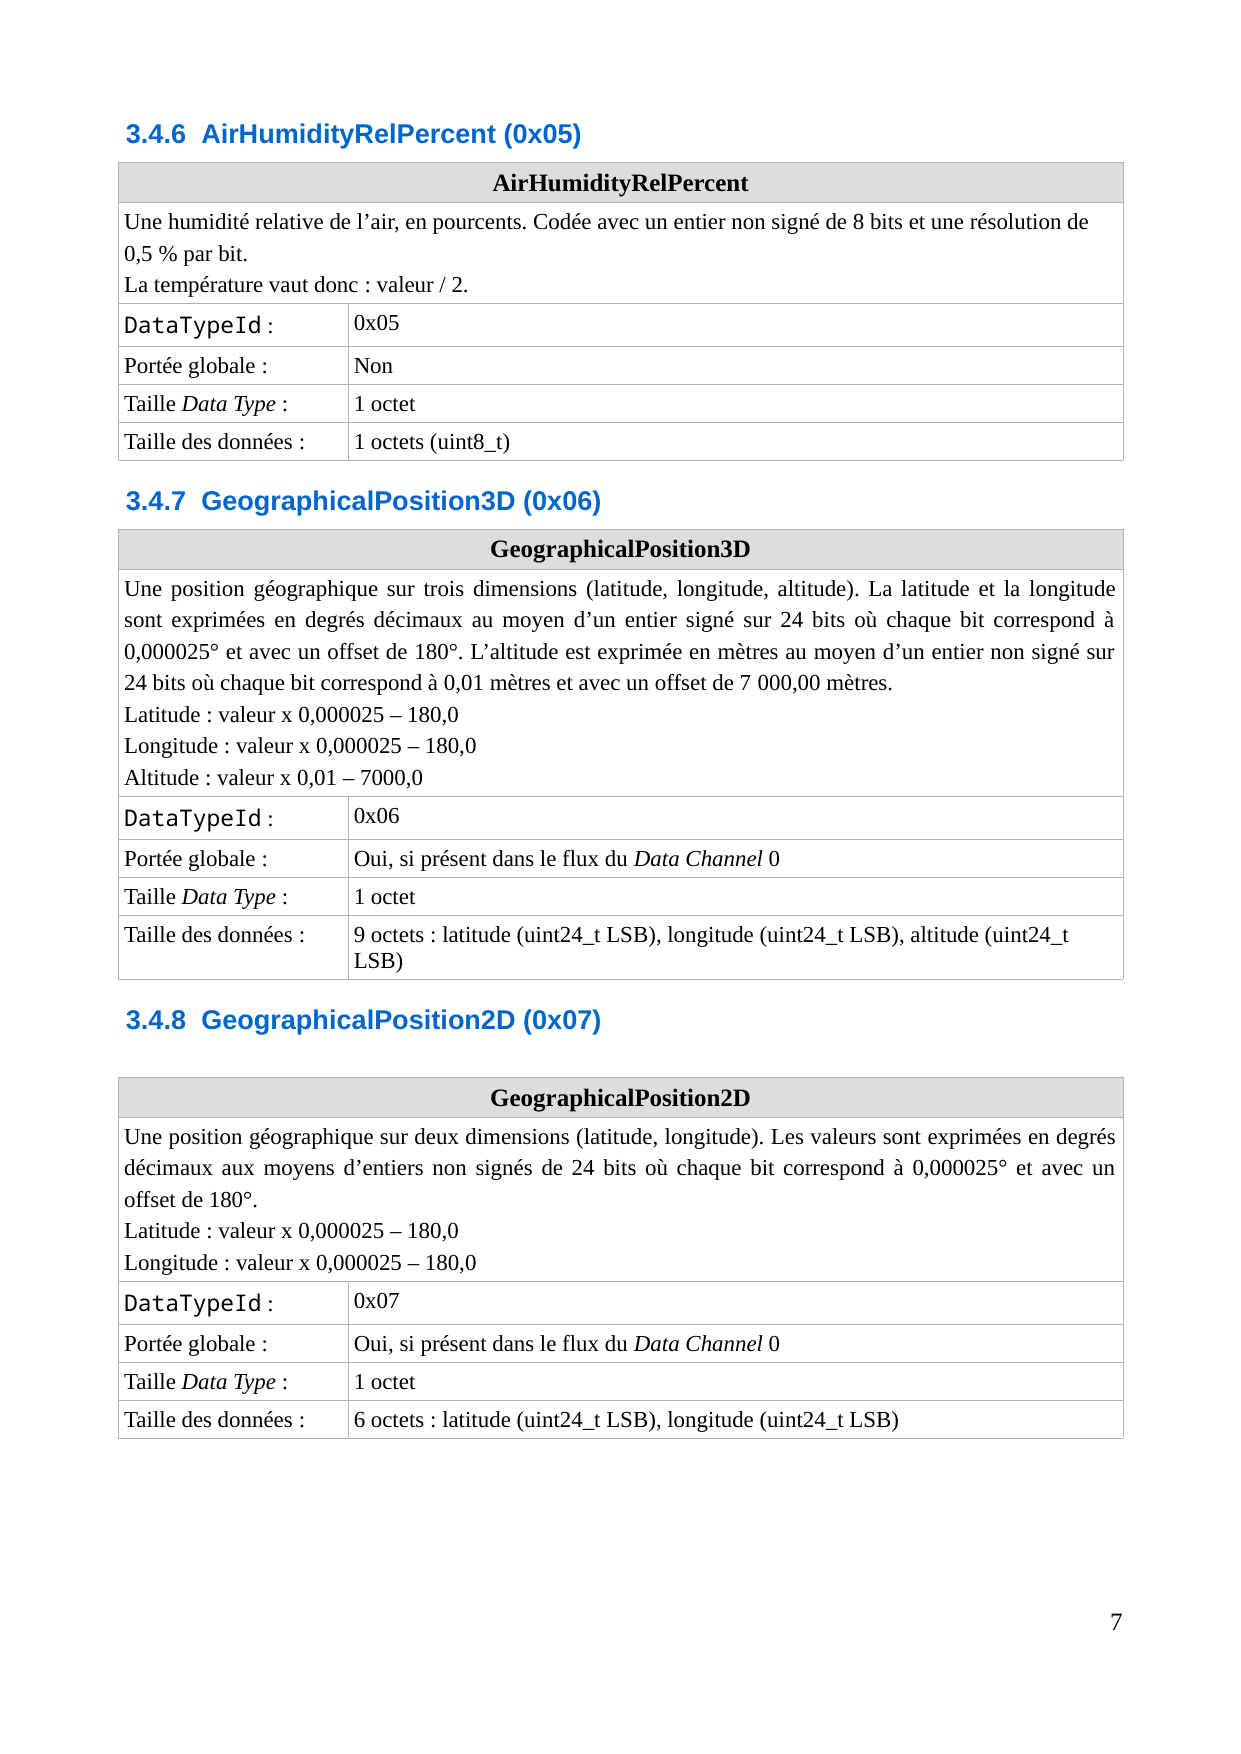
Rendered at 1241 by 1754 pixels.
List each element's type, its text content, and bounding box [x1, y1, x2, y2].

table_cell 1 octet [349, 878, 1123, 915]
table_header GeographicalPosition3D [119, 530, 1123, 569]
subtitle GeographicalPosition2D (0x07) [118, 1004, 1122, 1036]
table_cell 0x05 [349, 304, 1123, 346]
table_header AirHumidityRelPercent [119, 163, 1123, 202]
table_cell Oui, si présent dans le flux du Data Channel 0 [349, 840, 1123, 877]
table_cell Taille Data Type : [119, 878, 348, 915]
table_cell Oui, si présent dans le flux du Data Channel 0 [349, 1325, 1123, 1362]
table_cell 0x07 [349, 1282, 1123, 1324]
table_cell DataTypeId : [119, 1282, 348, 1324]
table_cell Une position géographique sur trois dimensions (latitude, longitude, altitude). La latitude et la longitude sont exprimées en degrés décimaux au moyen d’un entier signé sur 24 bits où chaque bit correspond à 0,000025° et avec un offset de 180°. L’altitude est exprimée en mètres au moyen d’un entier non signé sur 24 bits où chaque bit correspond à 0,01 mètres et avec un offset de 7 000,00 mètres. Latitude : valeur x 0,000025 – 180,0 Longitude : valeur x 0,000025 – 180,0 Altitude : valeur x 0,01 – 7000,0 [119, 570, 1123, 796]
table_cell Non [349, 347, 1123, 384]
table_cell Portée globale : [119, 1325, 348, 1362]
table_cell Portée globale : [119, 840, 348, 877]
table_cell Taille des données : [119, 1401, 348, 1438]
table_cell Portée globale : [119, 347, 348, 384]
subtitle GeographicalPosition3D (0x06) [118, 485, 1122, 516]
table_cell Taille Data Type : [119, 1363, 348, 1400]
table_header GeographicalPosition2D [119, 1078, 1123, 1117]
table_cell Une position géographique sur deux dimensions (latitude, longitude). Les valeurs sont exprimées en degrés décimaux aux moyens d’entiers non signés de 24 bits où chaque bit correspond à 0,000025° et avec un offset de 180°. Latitude : valeur x 0,000025 – 180,0 Longitude : valeur x 0,000025 – 180,0 [119, 1118, 1123, 1281]
table_cell Taille des données : [119, 916, 348, 979]
table_cell 0x06 [349, 797, 1123, 839]
table_cell 1 octets (uint8_t) [349, 423, 1123, 460]
table_cell Taille des données : [119, 423, 348, 460]
table_cell 6 octets : latitude (uint24_t LSB), longitude (uint24_t LSB) [349, 1401, 1123, 1438]
table_cell DataTypeId : [119, 304, 348, 346]
table_cell 9 octets : latitude (uint24_t LSB), longitude (uint24_t LSB), altitude (uint24_t LSB) [349, 916, 1123, 979]
table_cell Taille Data Type : [119, 385, 348, 422]
table_cell 1 octet [349, 385, 1123, 422]
table_cell DataTypeId : [119, 797, 348, 839]
table_cell Une humidité relative de l’air, en pourcents. Codée avec un entier non signé de 8 bits et une résolution de 0,5 % par bit. La température vaut donc : valeur / 2. [119, 203, 1123, 303]
subtitle AirHumidityRelPercent (0x05) [118, 118, 1122, 149]
table_cell 1 octet [349, 1363, 1123, 1400]
